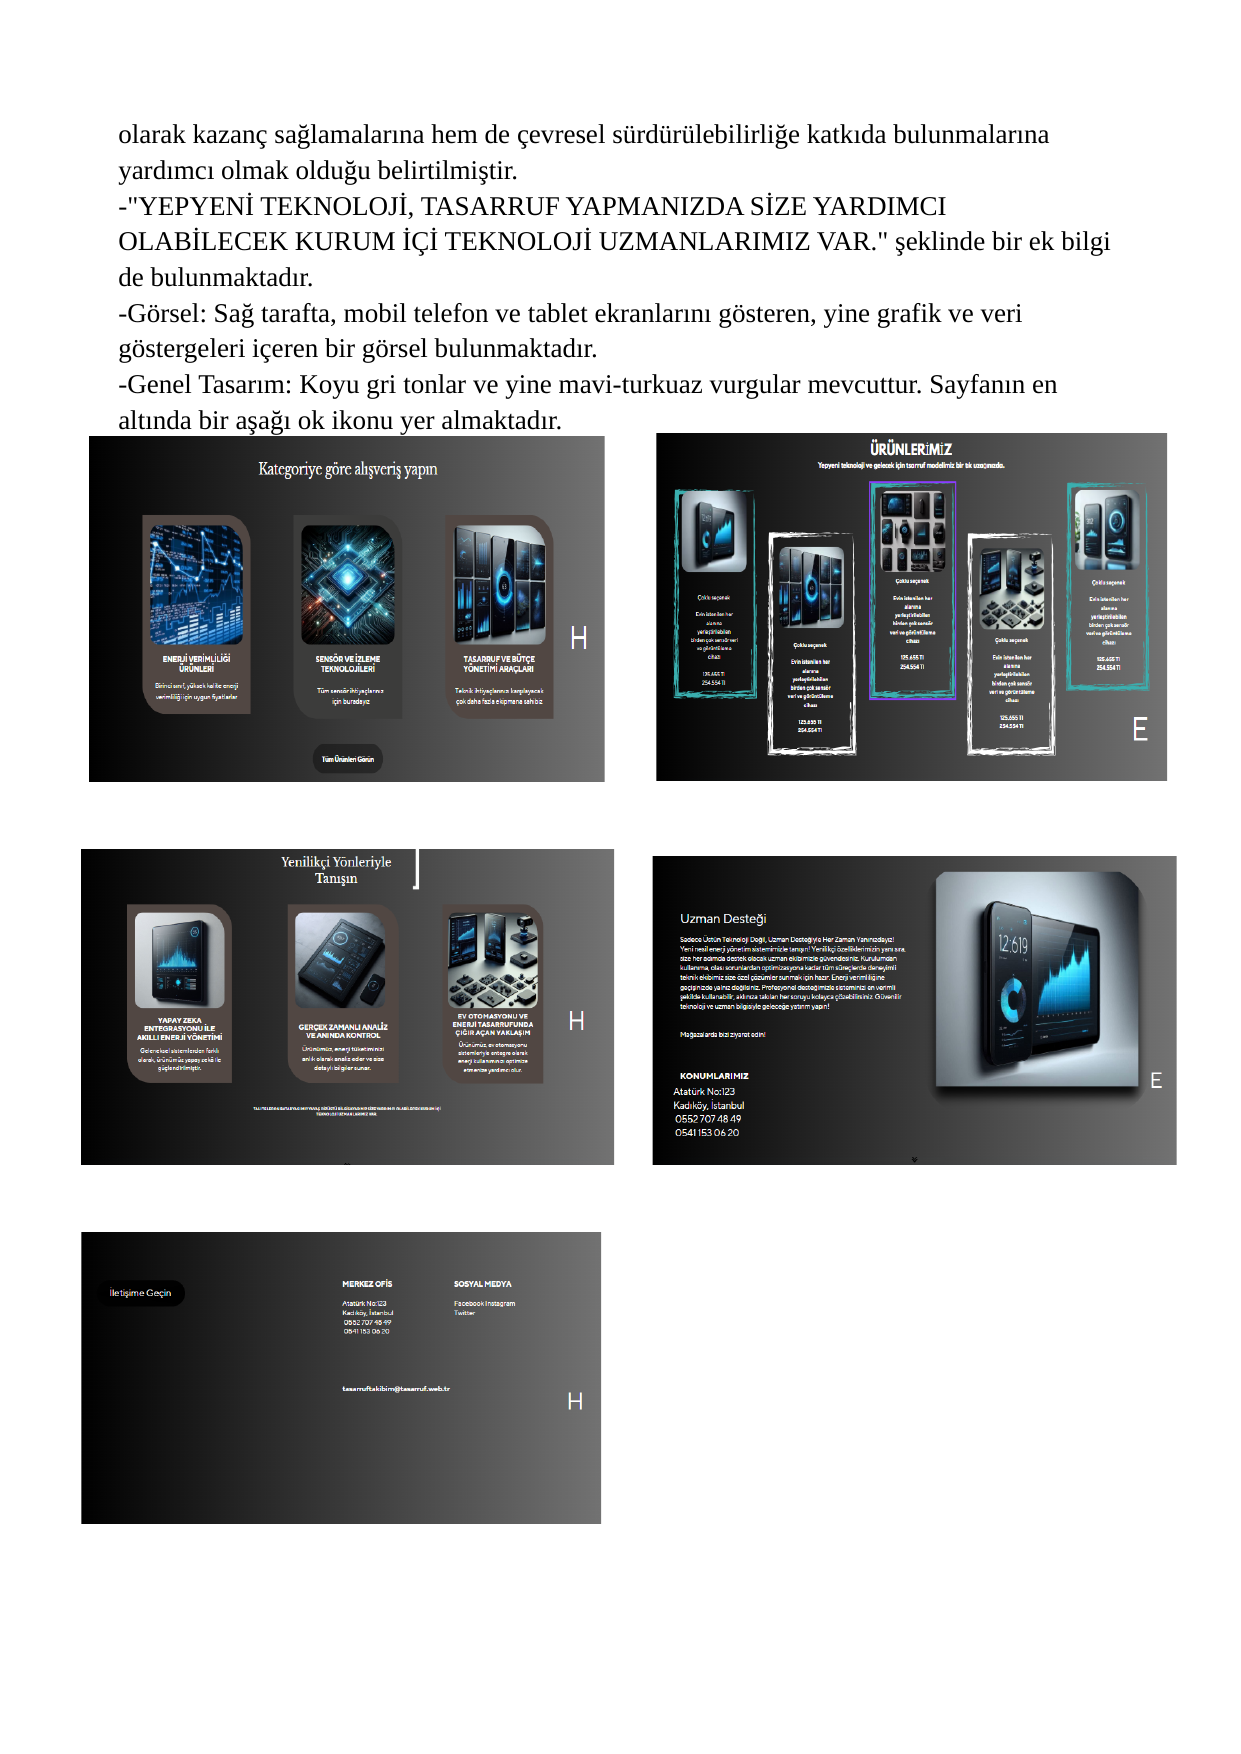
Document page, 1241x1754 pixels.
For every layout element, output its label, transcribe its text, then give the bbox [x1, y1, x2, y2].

picture [81, 849, 615, 1165]
text olarak kazanç sağlamalarına hem de çevresel sürdürülebilirliğe katkıda bulunmalarına yardımcı olmak olduğu belirtilmiştir. [118, 118, 1122, 185]
text -Görsel: Sağ tarafta, mobil telefon ve tablet ekranlarını gösteren, yine grafik ve veri göstergeleri içeren bir görsel bulunmaktadır. [118, 297, 1122, 364]
picture [656, 433, 1168, 781]
picture [89, 436, 605, 782]
text -"YEPYENİ TEKNOLOJİ, TASARRUF YAPMANIZDA SİZE YARDIMCI OLABİLECEK KURUM İÇİ TEKNOLOJİ UZMANLARIMIZ VAR." şeklinde bir ek bilgi de bulunmaktadır. [118, 189, 1122, 292]
text -Genel Tasarım: Koyu gri tonlar ve yine mavi-turkuaz vurgular mevcuttur. Sayfanın en altında bir aşağı ok ikonu yer almaktadır. [118, 368, 1122, 435]
picture [81, 1232, 602, 1524]
picture [652, 856, 1177, 1165]
